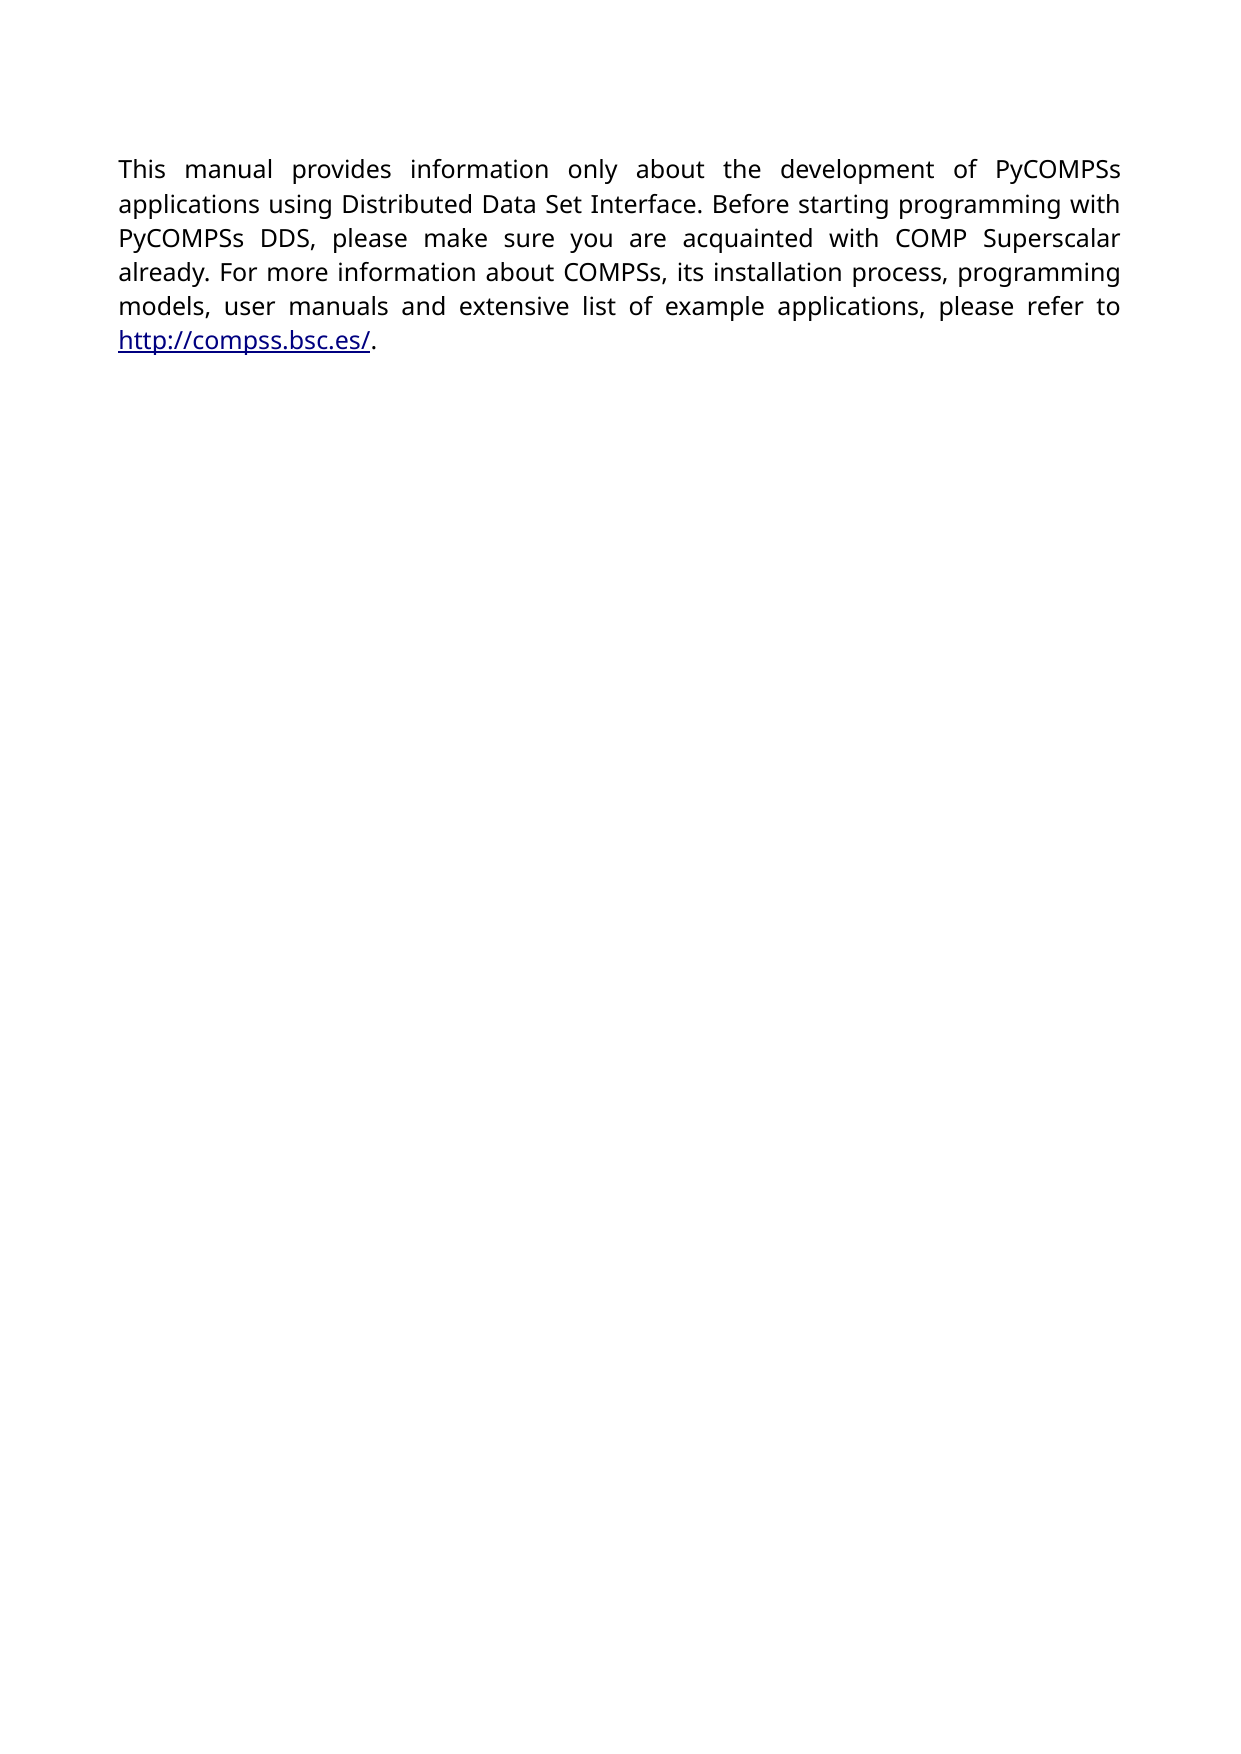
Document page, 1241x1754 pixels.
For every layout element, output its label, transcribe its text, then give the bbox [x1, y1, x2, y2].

text This manual provides information only about the development of PyCOMPSs applications using Distributed Data Set Interface. Before starting programming with PyCOMPSs DDS, please make sure you are acquainted with COMP Superscalar already. For more information about COMPSs, its installation process, programming models, user manuals and extensive list of example applications, please refer to http://compss.bsc.es/. [118, 152, 1122, 357]
